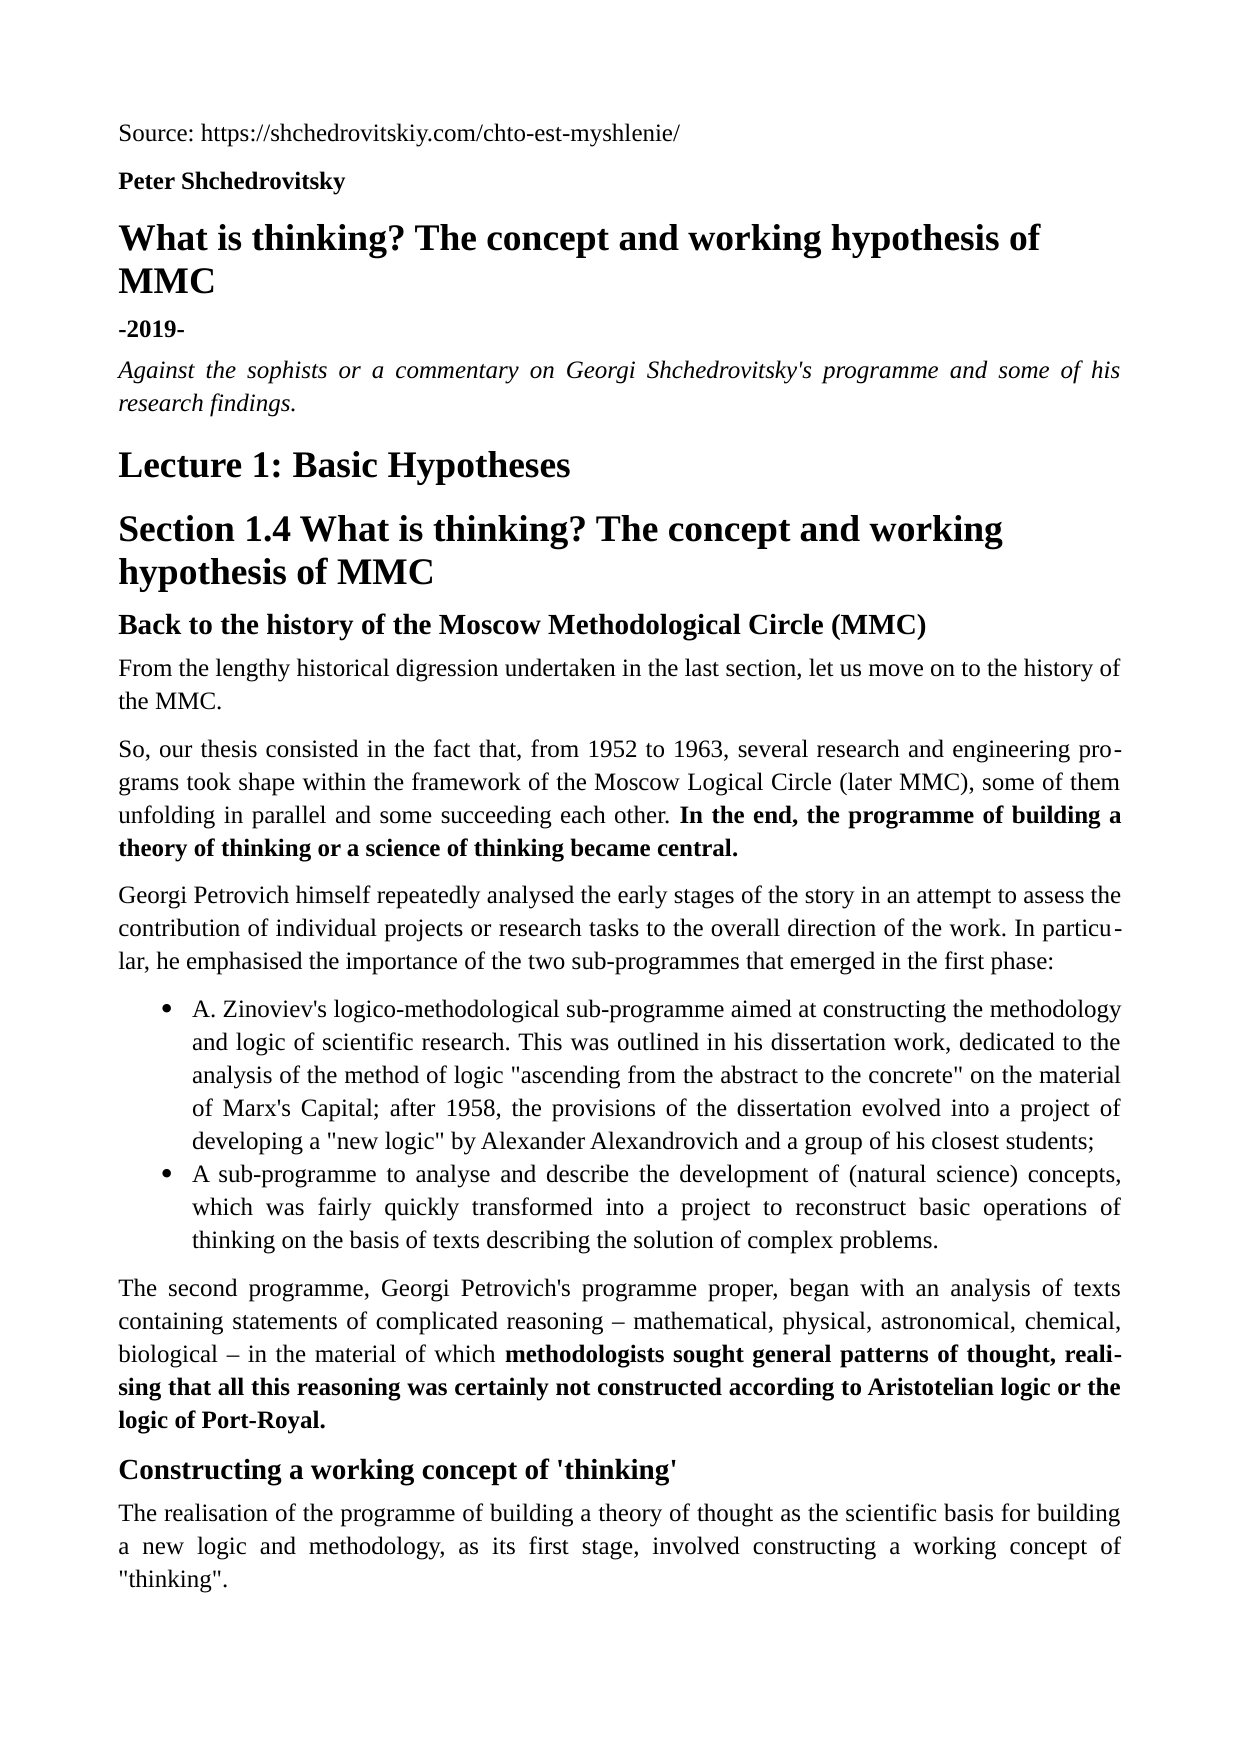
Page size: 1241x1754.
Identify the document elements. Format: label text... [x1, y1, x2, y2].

subtitle What is thinking? The concept and working hypothesis of MMC [118, 215, 1122, 302]
subtitle Peter Shchedrovitsky [118, 166, 1122, 194]
subtitle Section 1.4 What is thinking? The concept and working hypothesis of MMC [118, 506, 1122, 592]
subtitle -2019- [118, 314, 1122, 343]
text The realisation of the programme of building a theory of thought as the scientific basis for building a new logic and methodology, as its first stage, involved constructing a working concept of "thinking". [118, 1498, 1122, 1593]
text From the lengthy historical digression undertaken in the last section, let us move on to the history of the MMC. [118, 653, 1122, 715]
text Georgi Petrovich himself repeatedly analysed the early stages of the story in an attempt to assess the contribution of individual projects or research tasks to the overall direction of the work. In particu­lar, he emphasised the importance of the two sub-programmes that emerged in the first phase: [118, 880, 1122, 975]
text The second programme, Georgi Petrovich's programme proper, began with an analysis of texts containing statements of complicated reasoning – mathematical, physical, astronomical, chemical, biological – in the material of which methodologists sought general patterns of thought, reali­sing that all this reasoning was certainly not constructed according to Aristotelian logic or the logic of Port-Royal. [118, 1273, 1122, 1433]
subtitle Lecture 1: Basic Hypotheses [118, 442, 1122, 485]
text Source: https://shchedrovitskiy.com/chto-est-myshlenie/ [118, 118, 1122, 147]
list A sub-programme to analyse and describe the development of (natural science) concepts, which was fairly quickly transformed into a project to reconstruct basic operations of thinking on the basis of texts describing the solution of complex problems. [162, 1159, 1122, 1254]
list A. Zinoviev's logico-methodological sub-programme aimed at constructing the methodology and logic of scientific research. This was outlined in his dissertation work, dedicated to the analysis of the method of logic "ascending from the abstract to the concrete" on the material of Marx's Capital; after 1958, the provisions of the dissertation evolved into a project of developing a "new logic" by Alexander Alexandrovich and a group of his closest students; [162, 994, 1122, 1155]
subtitle Back to the history of the Moscow Methodological Circle (MMC) [118, 607, 1122, 641]
subtitle Constructing a working concept of 'thinking' [118, 1452, 1122, 1486]
text So, our thesis consisted in the fact that, from 1952 to 1963, several research and engineering pro­grams took shape within the framework of the Moscow Logical Circle (later MMC), some of them unfolding in parallel and some succeeding each other. In the end, the programme of building a theory of thinking or a science of thinking became central. [118, 734, 1122, 861]
text Against the sophists or a commentary on Georgi Shchedrovitsky's programme and some of his research findings. [118, 355, 1122, 417]
